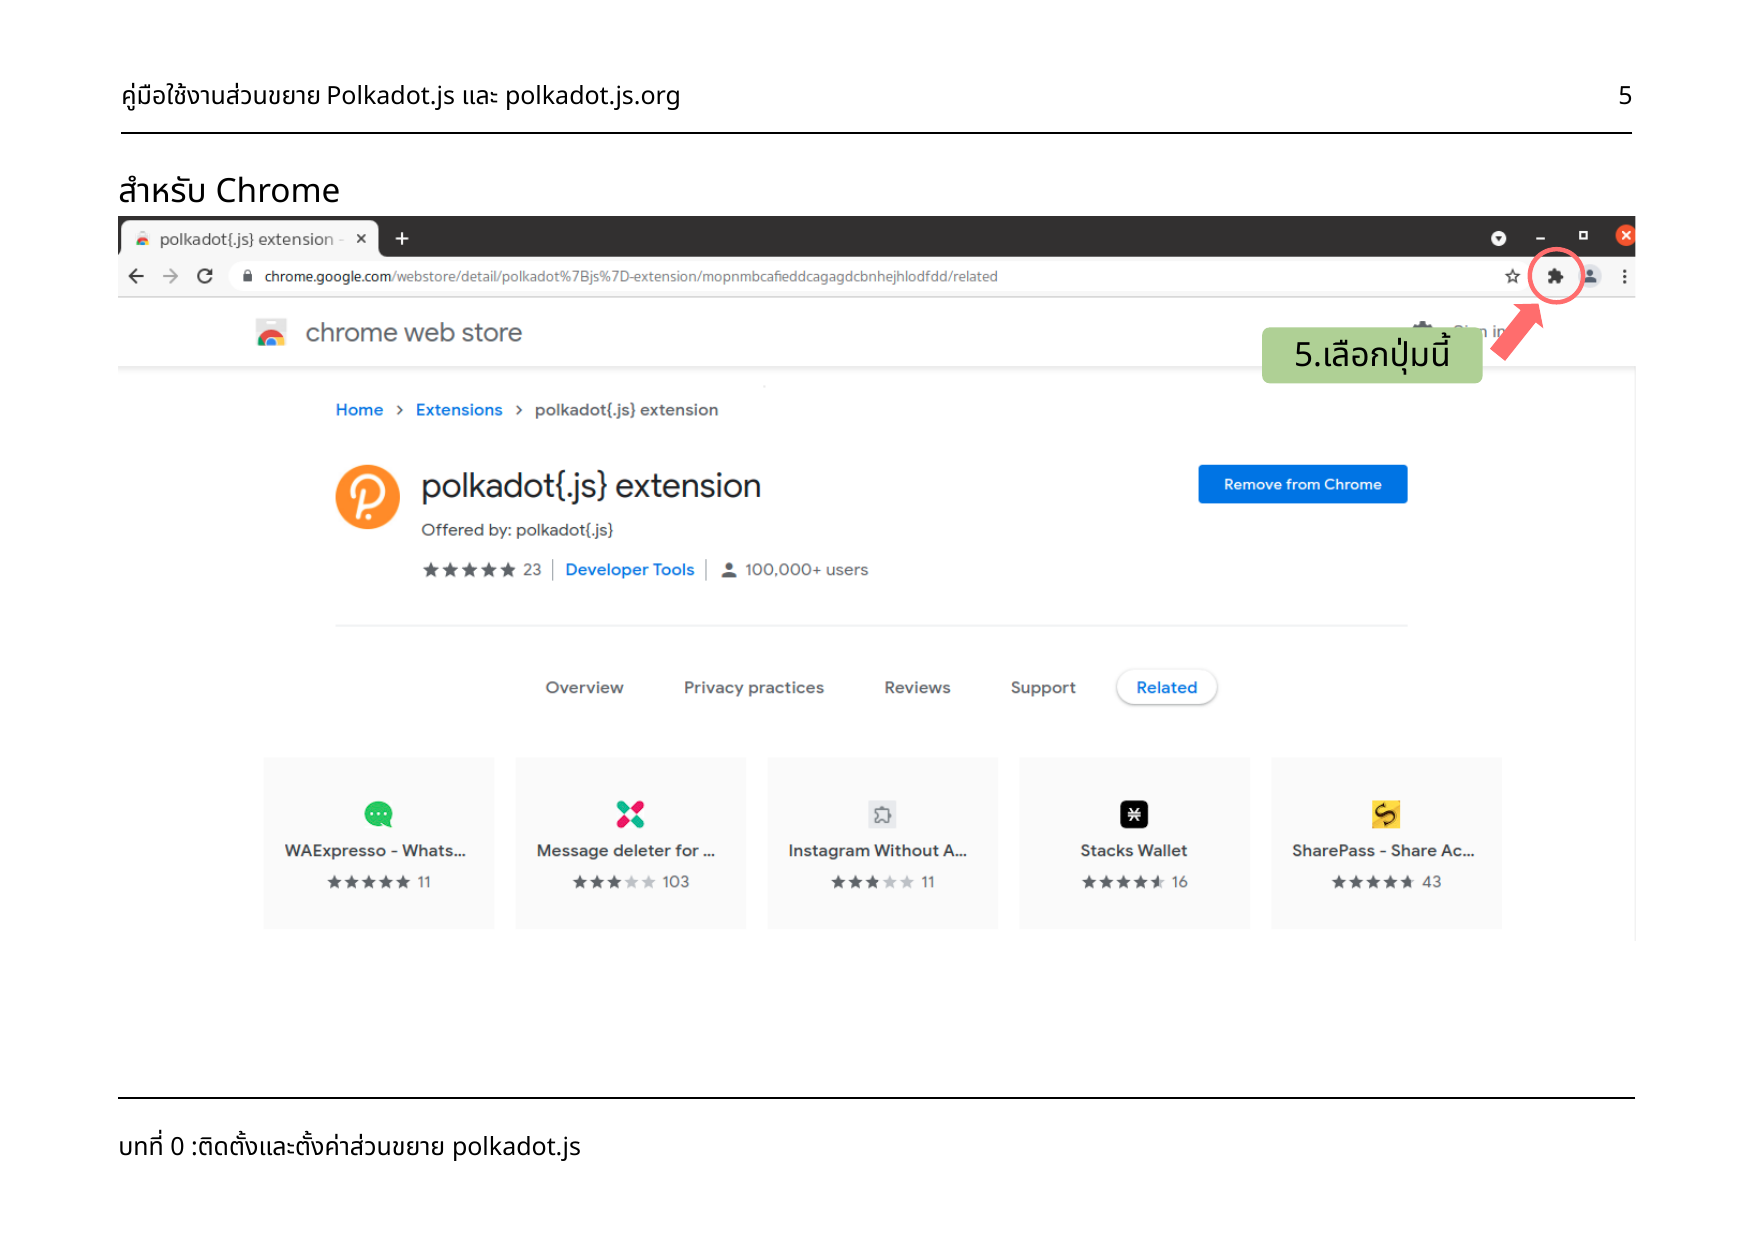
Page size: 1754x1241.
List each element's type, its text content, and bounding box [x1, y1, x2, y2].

text สำหรับ Chrome [118, 167, 1635, 216]
picture [118, 216, 1636, 941]
